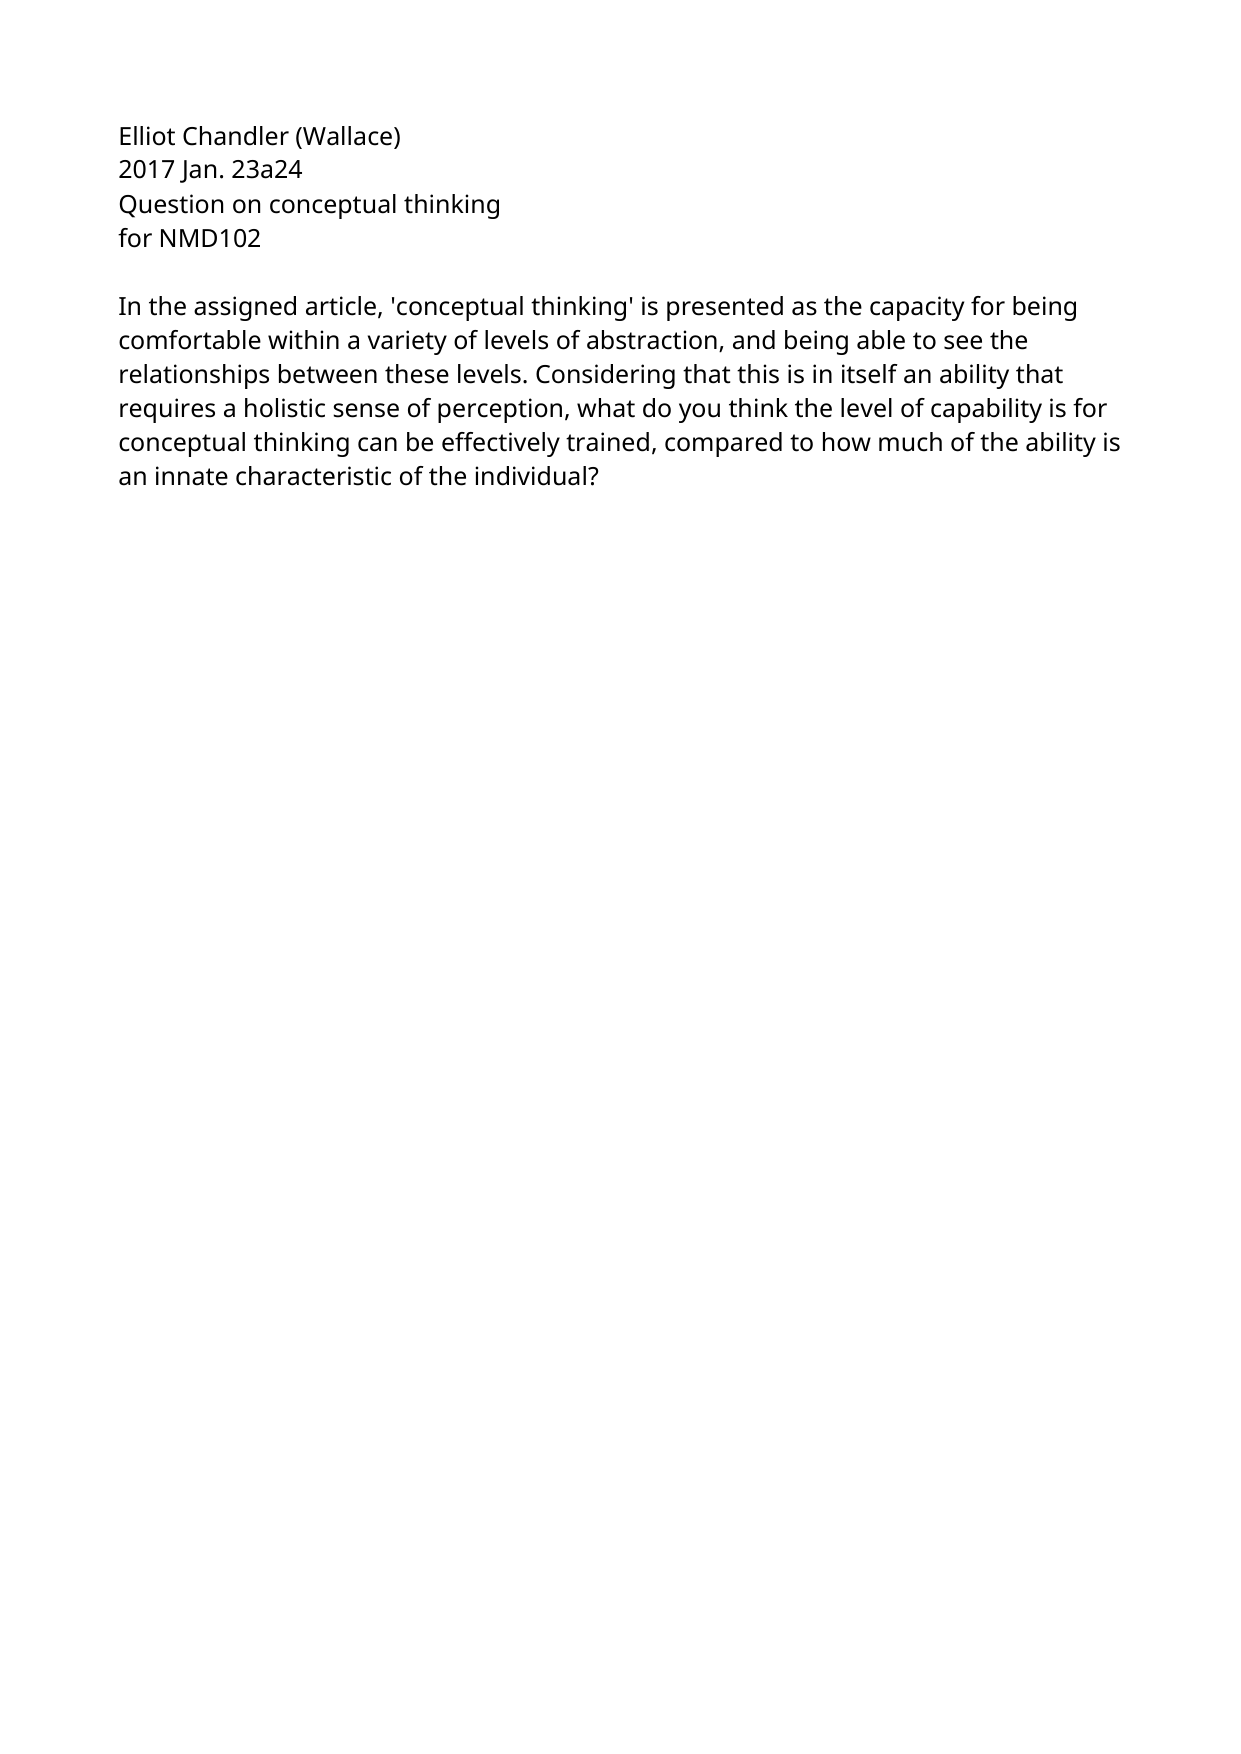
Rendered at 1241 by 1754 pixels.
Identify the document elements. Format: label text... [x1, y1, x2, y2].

text Elliot Chandler (Wallace) [118, 118, 1122, 152]
text Question on conceptual thinking [118, 186, 1122, 220]
text In the assigned article, 'conceptual thinking' is presented as the capacity for being comfortable within a variety of levels of abstraction, and being able to see the relationships between these levels. Considering that this is in itself an ability that requires a holistic sense of perception, what do you think the level of capability is for conceptual thinking can be effectively trained, compared to how much of the ability is an innate characteristic of the individual? [118, 288, 1122, 493]
text 2017 Jan. 23a24 [118, 152, 1122, 186]
text for NMD102 [118, 220, 1122, 254]
